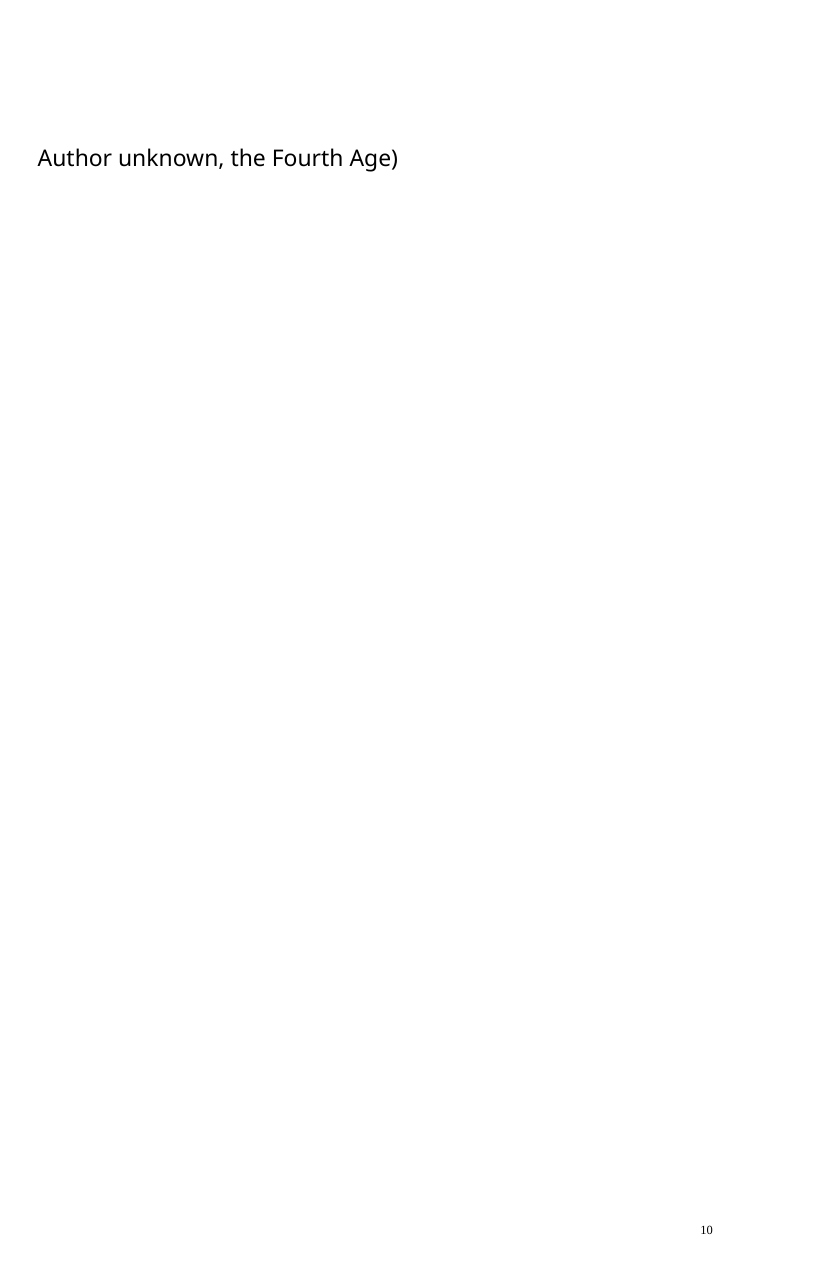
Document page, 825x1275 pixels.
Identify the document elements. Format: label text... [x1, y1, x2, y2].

text Author unknown, the Fourth Age) [37, 142, 712, 173]
